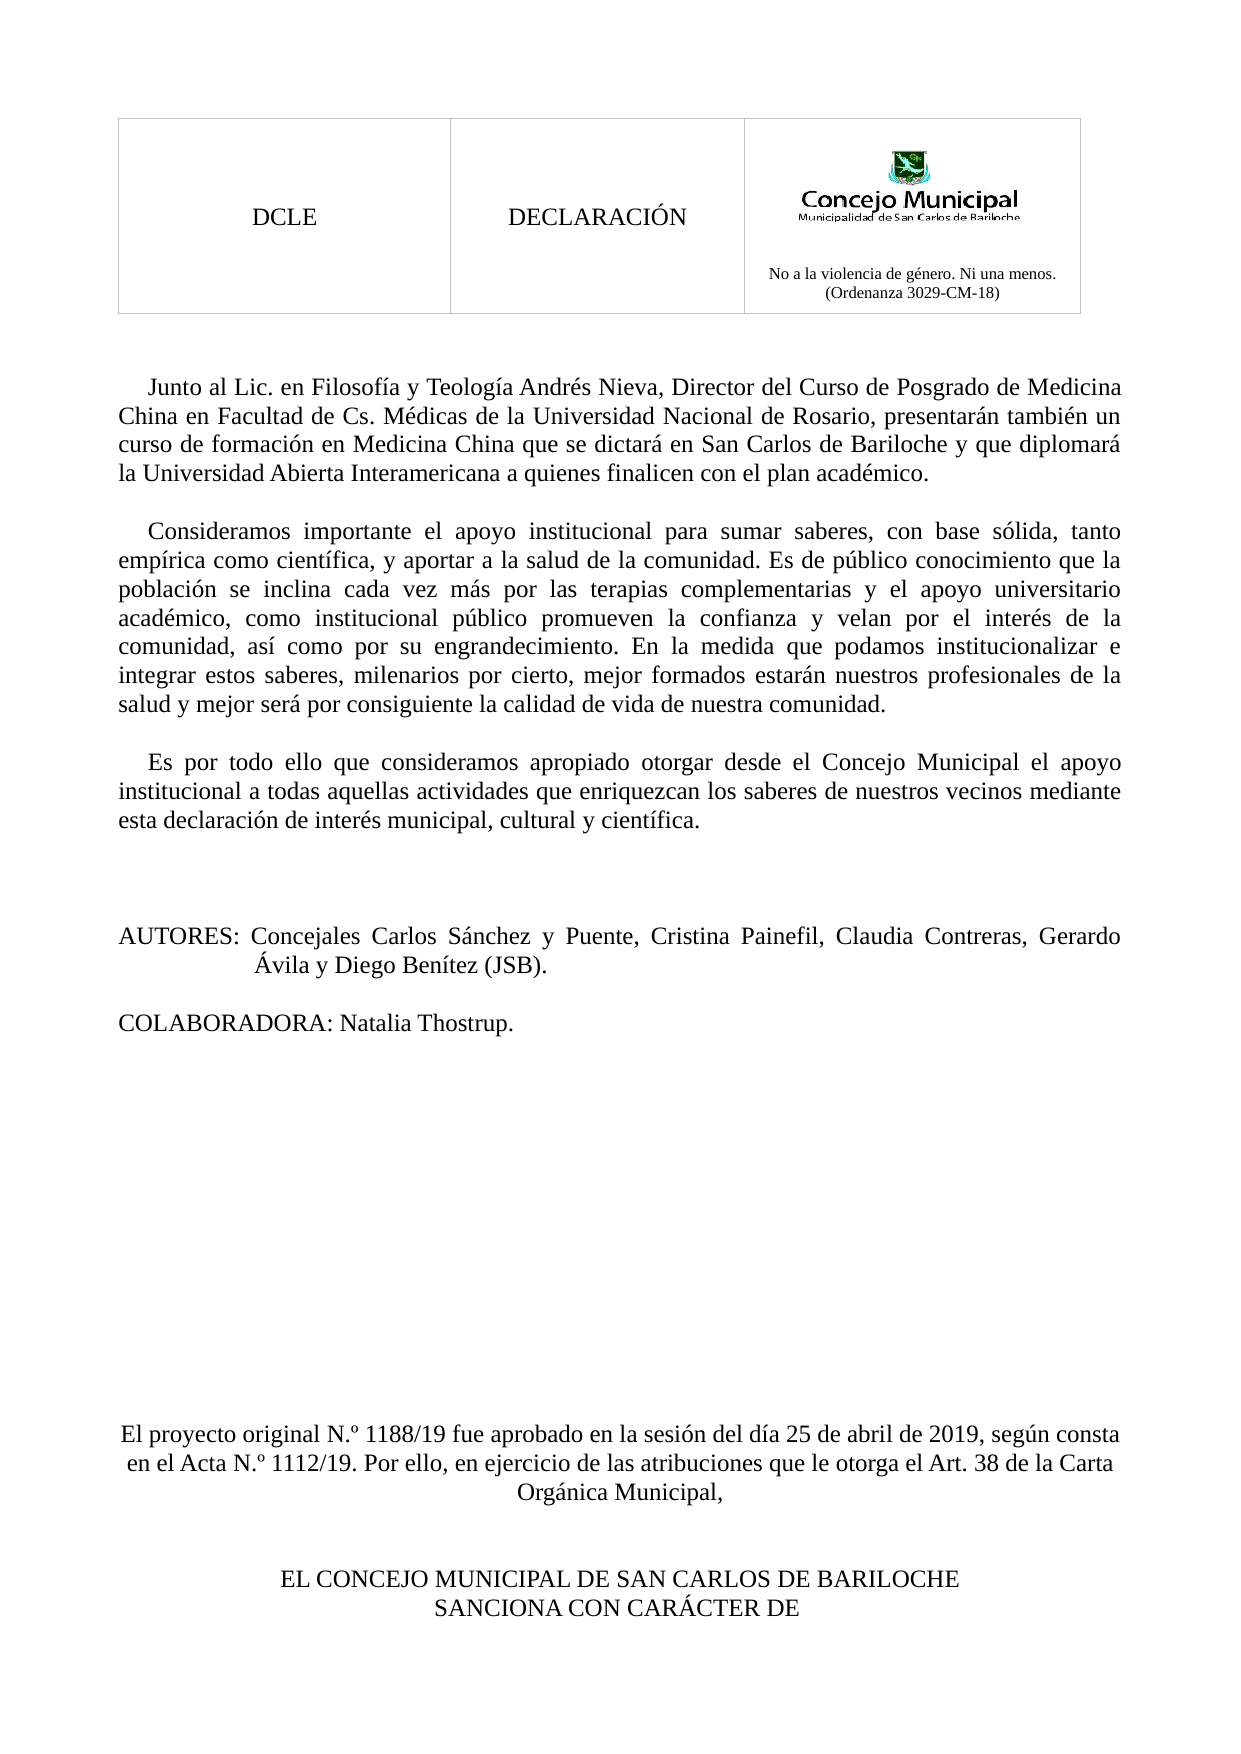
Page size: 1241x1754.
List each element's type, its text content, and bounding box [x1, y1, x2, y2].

text COLABORADORA: Natalia Thostrup. [118, 1008, 1122, 1037]
text El proyecto original N.º 1188/19 fue aprobado en la sesión del día 25 de abril de 2019, según consta en el Acta N.º 1112/19. Por ello, en ejercicio de las atribuciones que le otorga el Art. 38 de la Carta Orgánica Municipal, [118, 1419, 1122, 1505]
text Consideramos importante el apoyo institucional para sumar saberes, con base sólida, tanto empírica como científica, y aportar a la salud de la comunidad. Es de público conocimiento que la población se inclina cada vez más por las terapias complementarias y el apoyo universitario académico, como institucional público promueven la confianza y velan por el interés de la comunidad, así como por su engrandecimiento. En la medida que podamos institucionalizar e integrar estos saberes, milenarios por cierto, mejor formados estarán nuestros profesionales de la salud y mejor será por consiguiente la calidad de vida de nuestra comunidad. [118, 516, 1122, 718]
text EL CONCEJO MUNICIPAL DE SAN CARLOS DE BARILOCHE SANCIONA CON CARÁCTER DE [236, 1564, 1004, 1622]
text Junto al Lic. en Filosofía y Teología Andrés Nieva, Director del Curso de Posgrado de Medicina China en Facultad de Cs. Médicas de la Universidad Nacional de Rosario, presentarán también un curso de formación en Medicina China que se dictará en San Carlos de Bariloche y que diplomará la Universidad Abierta Interamericana a quienes finalicen con el plan académico. [118, 372, 1122, 487]
text AUTORES: Concejales Carlos Sánchez y Puente, Cristina Painefil, Claudia Contreras, Gerardo Ávila y Diego Benítez (JSB). [118, 921, 1122, 979]
text Es por todo ello que consideramos apropiado otorgar desde el Concejo Municipal el apoyo institucional a todas aquellas actividades que enriquezcan los saberes de nuestros vecinos mediante esta declaración de interés municipal, cultural y científica. [118, 747, 1122, 833]
